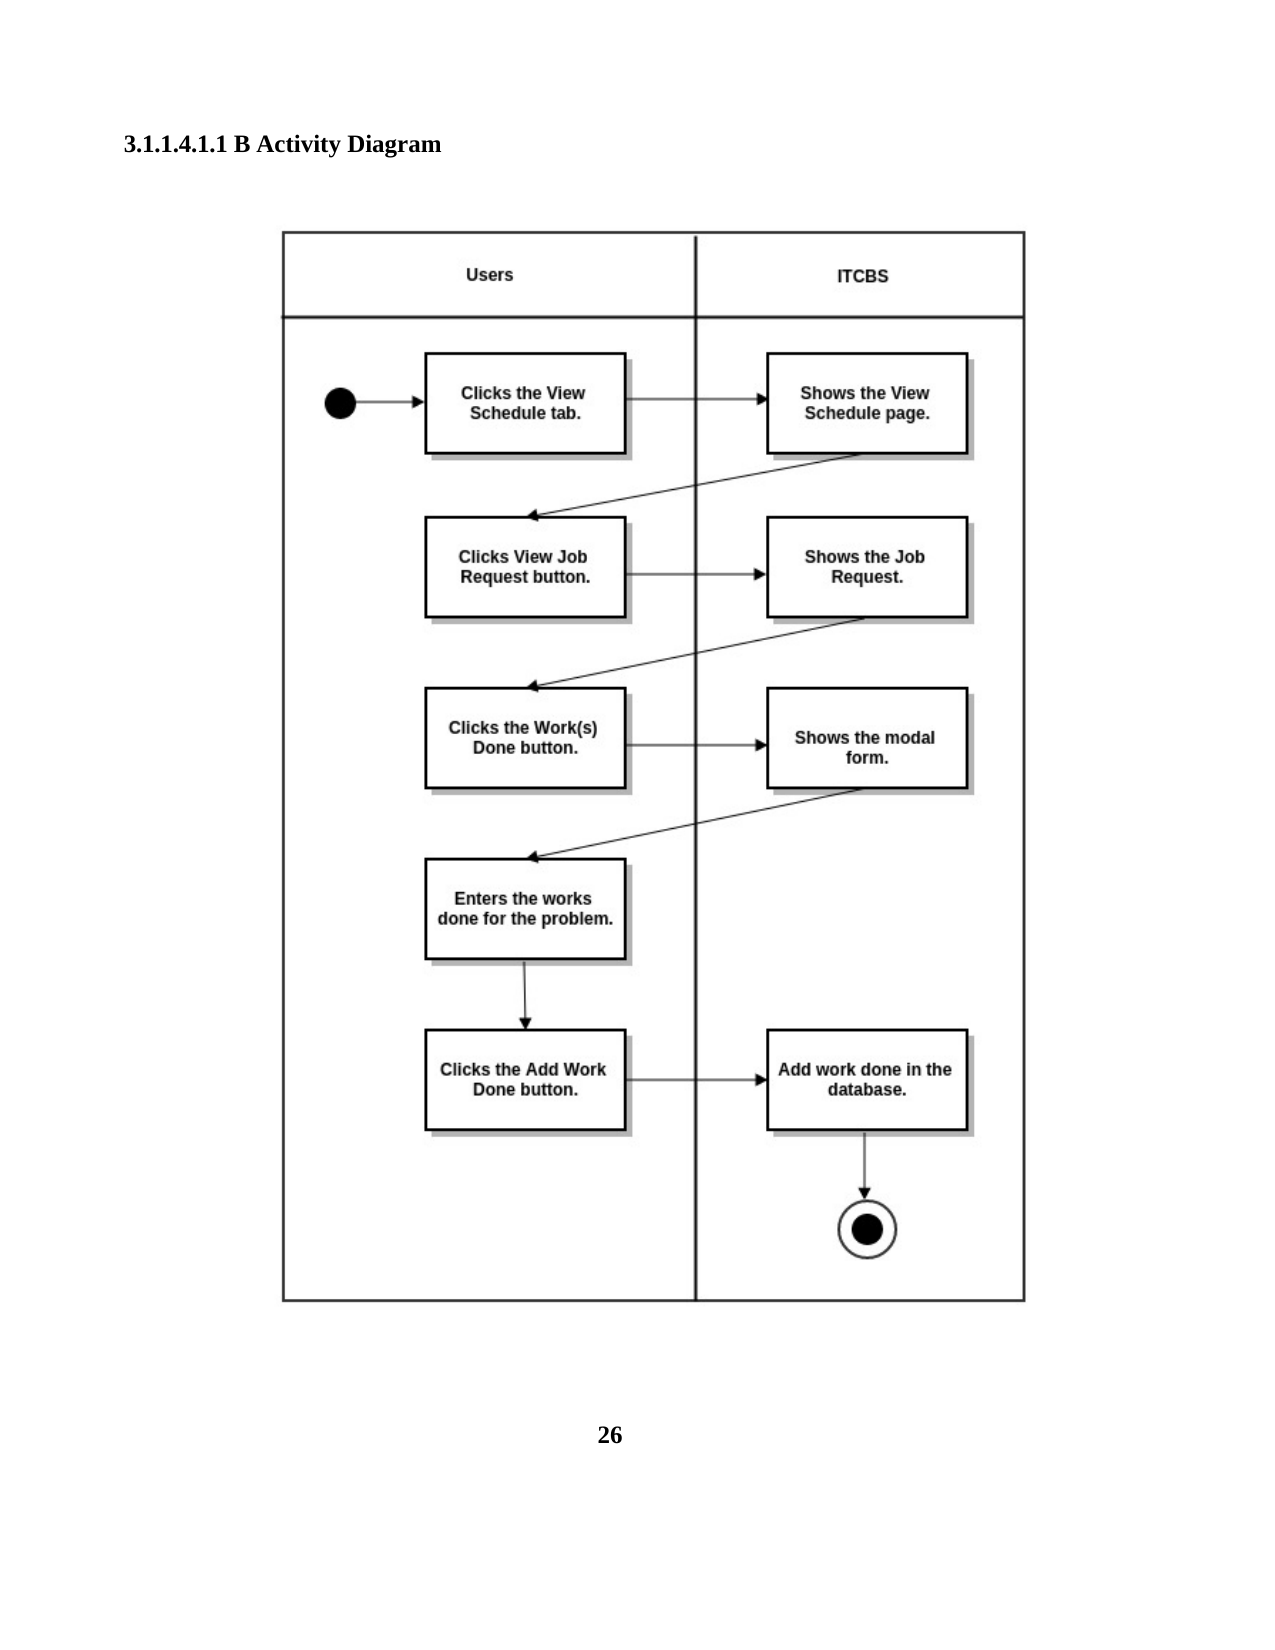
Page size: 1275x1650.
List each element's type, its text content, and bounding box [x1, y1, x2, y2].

picture [248, 186, 1057, 1335]
text 26 [123, 1421, 1096, 1449]
text 3.1.1.4.1.1 B Activity Diagram [123, 129, 1096, 157]
